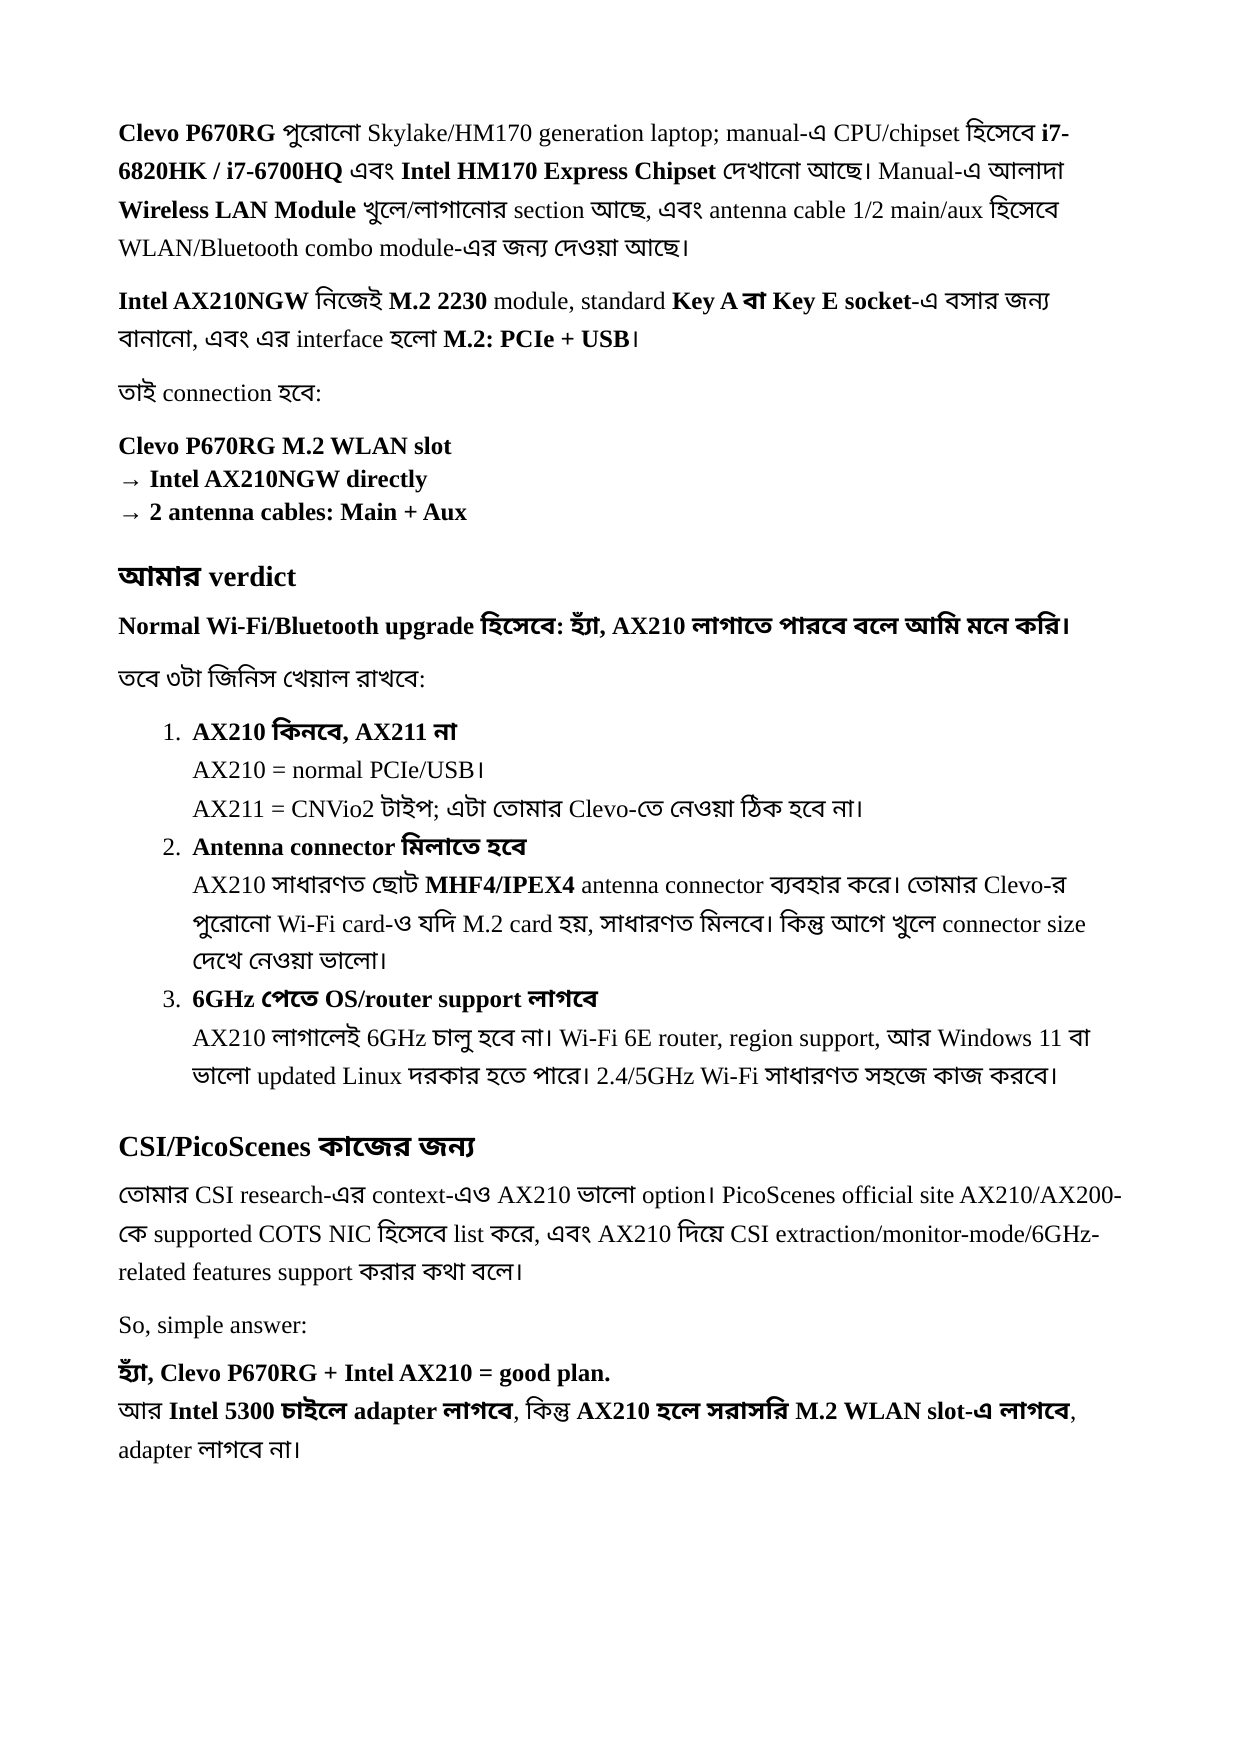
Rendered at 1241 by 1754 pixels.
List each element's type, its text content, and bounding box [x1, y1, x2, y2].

text তাই connection হবে: [118, 378, 1122, 411]
list 6GHz পেতে OS/router support লাগবে AX210 লাগালেই 6GHz চালু হবে না। Wi-Fi 6E router, region support, আর Windows 11 বা ভালো updated Linux দরকার হতে পারে। 2.4/5GHz Wi-Fi সাধারণত সহজে কাজ করবে। [162, 984, 1122, 1095]
text Clevo P670RG পুরোনো Skylake/HM170 generation laptop; manual-এ CPU/chipset হিসেবে i7-6820HK / i7-6700HQ এবং Intel HM170 Express Chipset দেখানো আছে। Manual-এ আলাদা Wireless LAN Module খুলে/লাগানোর section আছে, এবং antenna cable 1/2 main/aux হিসেবে WLAN/Bluetooth combo module-এর জন্য দেওয়া আছে। [118, 118, 1122, 267]
text তোমার CSI research-এর context-এও AX210 ভালো option। PicoScenes official site AX210/AX200-কে supported COTS NIC হিসেবে list করে, এবং AX210 দিয়ে CSI extraction/monitor-mode/6GHz-related features support করার কথা বলে। [118, 1181, 1122, 1291]
list AX210 কিনবে, AX211 না AX210 = normal PCIe/USB। AX211 = CNVio2 টাইপ; এটা তোমার Clevo-তে নেওয়া ঠিক হবে না। [162, 717, 1122, 827]
text হ্যাঁ, Clevo P670RG + Intel AX210 = good plan. আর Intel 5300 চাইলে adapter লাগবে, কিন্তু AX210 হলে সরাসরি M.2 WLAN slot-এ লাগবে, adapter লাগবে না। [118, 1358, 1122, 1468]
text তবে ৩টা জিনিস খেয়াল রাখবে: [118, 664, 1122, 697]
list Antenna connector মিলাতে হবে AX210 সাধারণত ছোট MHF4/IPEX4 antenna connector ব্যবহার করে। তোমার Clevo-র পুরোনো Wi-Fi card-ও যদি M.2 card হয়, সাধারণত মিলবে। কিন্তু আগে খুলে connector size দেখে নেওয়া ভালো। [162, 832, 1122, 980]
subtitle আমার verdict [118, 559, 1122, 598]
subtitle CSI/PicoScenes কাজের জন্য [118, 1129, 1122, 1168]
text Clevo P670RG M.2 WLAN slot → Intel AX210NGW directly → 2 antenna cables: Main + Aux [118, 431, 1122, 526]
text Normal Wi-Fi/Bluetooth upgrade হিসেবে: হ্যাঁ, AX210 লাগাতে পারবে বলে আমি মনে করি। [118, 611, 1122, 644]
text Intel AX210NGW নিজেই M.2 2230 module, standard Key A বা Key E socket-এ বসার জন্য বানানো, এবং এর interface হলো M.2: PCIe + USB। [118, 286, 1122, 358]
text So, simple answer: [118, 1310, 1122, 1339]
